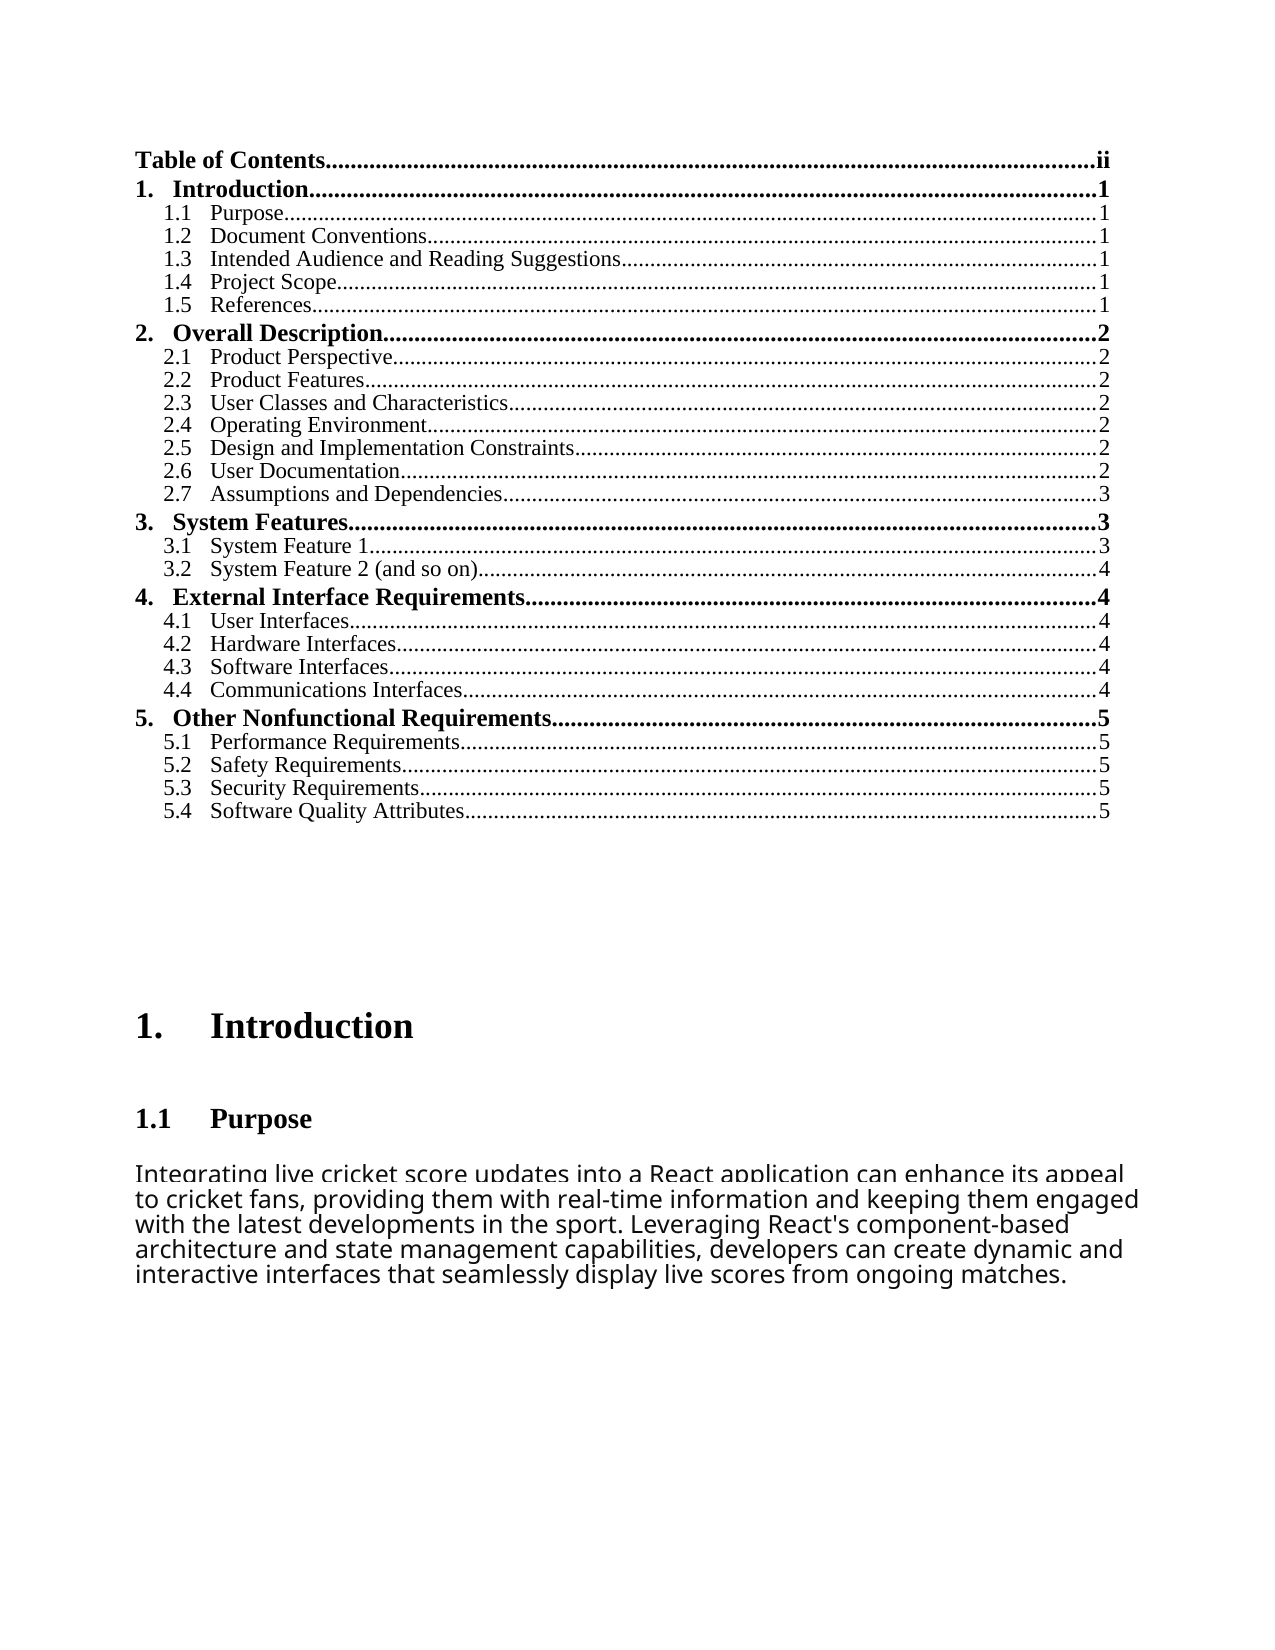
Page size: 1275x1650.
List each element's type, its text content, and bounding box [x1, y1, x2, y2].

text 2.7 Assumptions and Dependencies 3 [163, 483, 1140, 506]
text 2. Overall Description 2 [135, 323, 1140, 346]
text Table of Contents ii [135, 150, 1140, 173]
text Integrating live cricket score updates into a React application can enhance its appeal to cricket fans, providing them with real-time information and keeping them engaged with the latest developments in the sport. Leveraging React's component-based architecture and state management capabilities, developers can create dynamic and interactive interfaces that seamlessly display live scores from ongoing matches. [135, 1163, 1140, 1288]
text 2.5 Design and Implementation Constraints 2 [163, 437, 1140, 460]
text 1.3 Intended Audience and Reading Suggestions 1 [163, 248, 1140, 271]
text 1.4 Project Scope 1 [163, 271, 1140, 294]
text 4.2 Hardware Interfaces 4 [163, 633, 1140, 656]
text 2.2 Product Features 2 [163, 369, 1140, 392]
text 5. Other Nonfunctional Requirements 5 [135, 708, 1140, 731]
text 1.2 Document Conventions 1 [163, 225, 1140, 248]
text 5.1 Performance Requirements 5 [163, 731, 1140, 754]
text 3. System Features 3 [135, 512, 1140, 535]
text 2.1 Product Perspective 2 [163, 346, 1140, 369]
text 1. Introduction 1 [135, 179, 1140, 202]
text 2.4 Operating Environment 2 [163, 414, 1140, 437]
text 5.2 Safety Requirements 5 [163, 754, 1140, 777]
text 4.3 Software Interfaces 4 [163, 656, 1140, 679]
text 5.4 Software Quality Attributes 5 [163, 800, 1140, 823]
text 4.4 Communications Interfaces 4 [163, 679, 1140, 702]
text 1.5 References 1 [163, 294, 1140, 317]
text 1.1 Purpose 1 [163, 202, 1140, 225]
text 4. External Interface Requirements 4 [135, 587, 1140, 610]
text 3.2 System Feature 2 (and so on) 4 [163, 558, 1140, 581]
text 3.1 System Feature 1 3 [163, 535, 1140, 558]
subtitle Purpose [135, 1101, 1140, 1134]
text 2.3 User Classes and Characteristics 2 [163, 392, 1140, 414]
text 4.1 User Interfaces 4 [163, 610, 1140, 633]
text 5.3 Security Requirements 5 [163, 777, 1140, 800]
subtitle Introduction [135, 1003, 1140, 1047]
text 2.6 User Documentation 2 [163, 460, 1140, 483]
